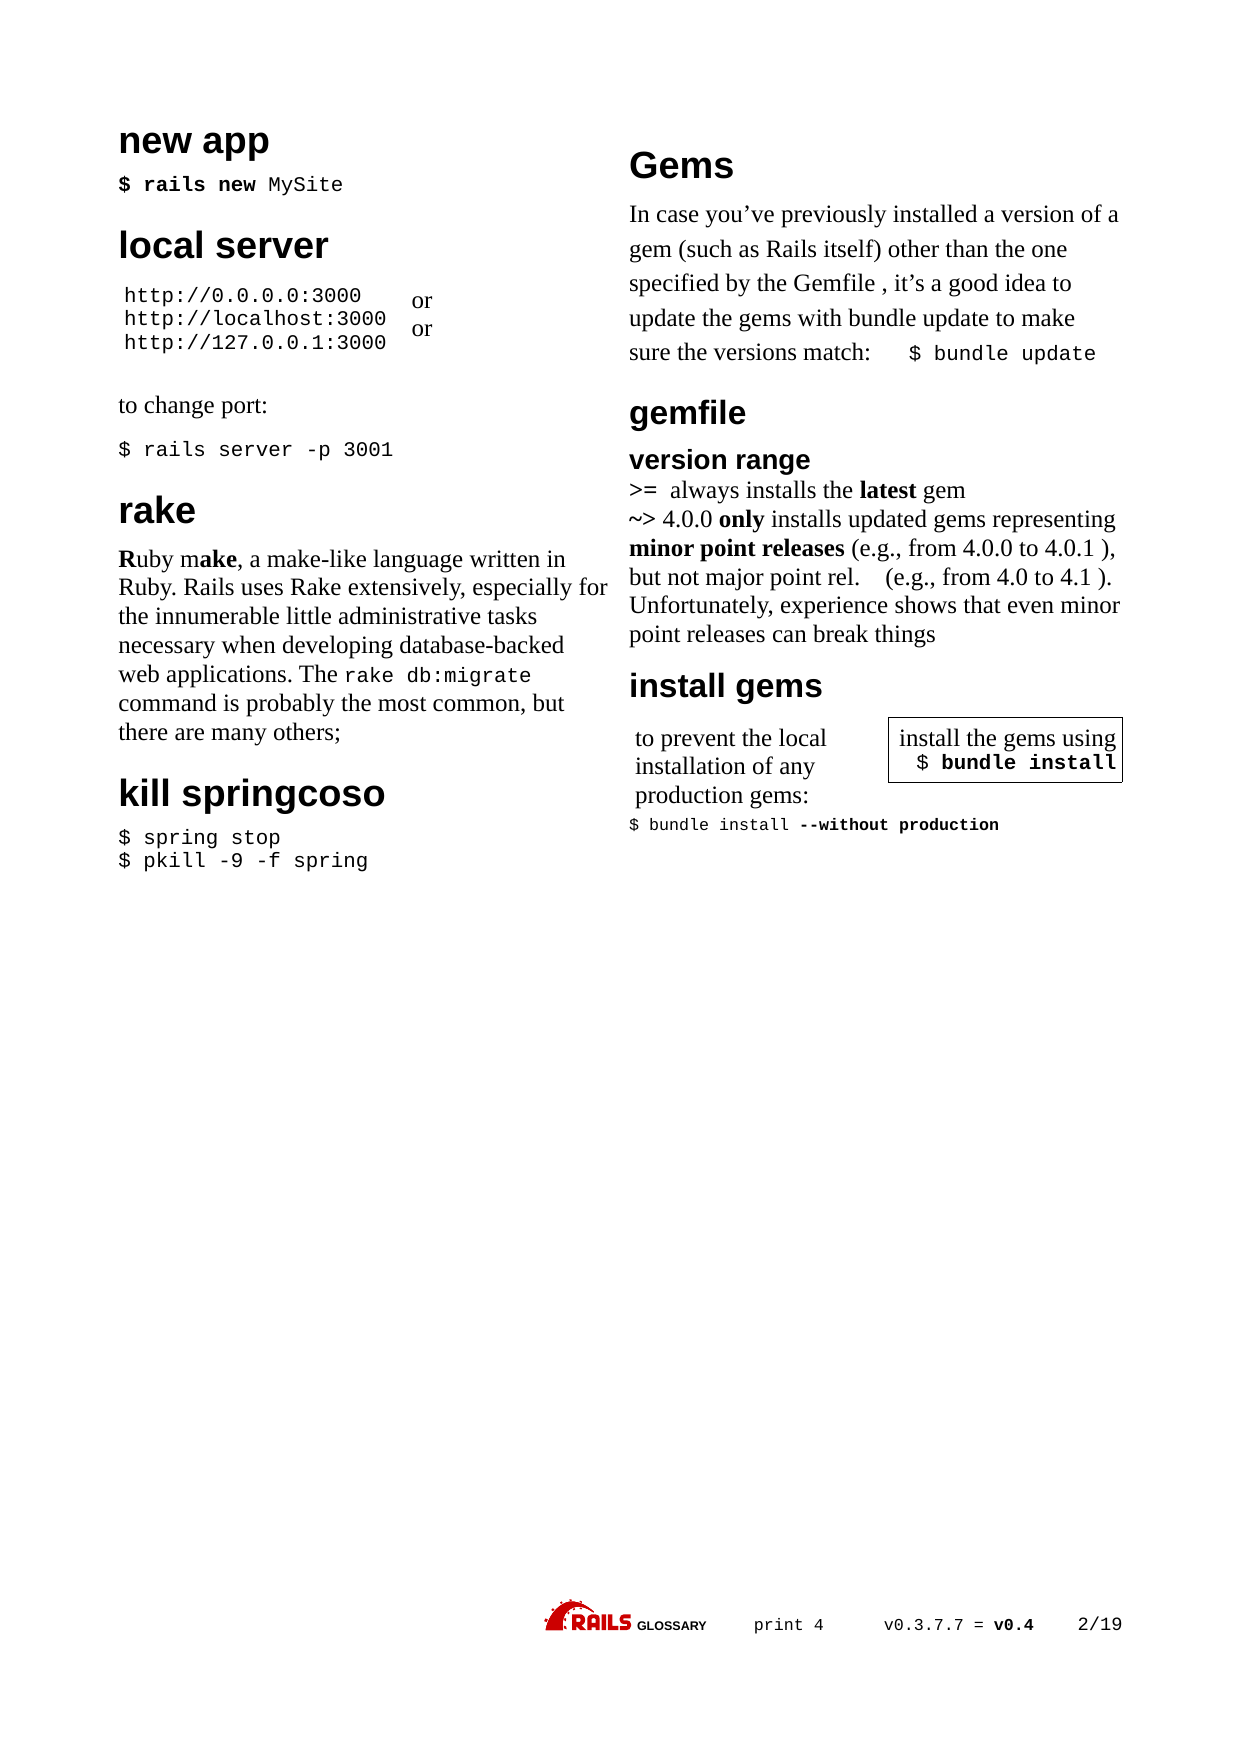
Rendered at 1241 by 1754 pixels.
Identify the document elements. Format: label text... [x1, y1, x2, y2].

subtitle install gems [629, 666, 1122, 704]
table_header or or [406, 279, 611, 361]
subtitle Gems [629, 143, 1122, 187]
text In case you’ve previously installed a version of a gem (such as Rails itself) other than the one specified by the Gemfile , it’s a good idea to update the gems with bundle update to make sure the versions match: $ bundle update [629, 199, 1122, 367]
table_header install the gems using $ bundle install [889, 718, 1122, 782]
text $ spring stop [118, 827, 611, 851]
text >= always installs the latest gem [629, 476, 1122, 504]
subtitle new app [118, 118, 611, 162]
text ~> 4.0.0 only installs updated gems representing minor point releases (e.g., from 4.0.0 to 4.0.1 ), but not major point rel. (e.g., from 4.0 to 4.1 ). Unfortunately, experience shows that even minor point releases can break things [629, 504, 1122, 648]
table_header to prevent the local installation of any production gems: [629, 717, 888, 817]
text $ rails server -p 3001 [118, 439, 611, 462]
text $ pkill -9 -f spring [118, 851, 611, 874]
subtitle local server [118, 223, 611, 267]
subtitle version range [629, 444, 1122, 476]
table_cell [889, 783, 1122, 817]
text to change port: [118, 390, 611, 418]
text Ruby make, a make-like language written in Ruby. Rails uses Rake extensively, especially for the innumerable little administrative tasks necessary when developing database-backed web applications. The rake db:migrate command is probably the most common, but there are many others; [118, 544, 611, 746]
subtitle rake [118, 487, 611, 531]
table_header http://0.0.0.0:3000 http://localhost:3000 http://127.0.0.1:3000 [118, 279, 406, 361]
subtitle gemfile [629, 393, 1122, 432]
subtitle kill springcoso [118, 771, 611, 814]
text $ rails new MySite [118, 174, 611, 198]
text $ bundle install --without production [629, 817, 1122, 836]
